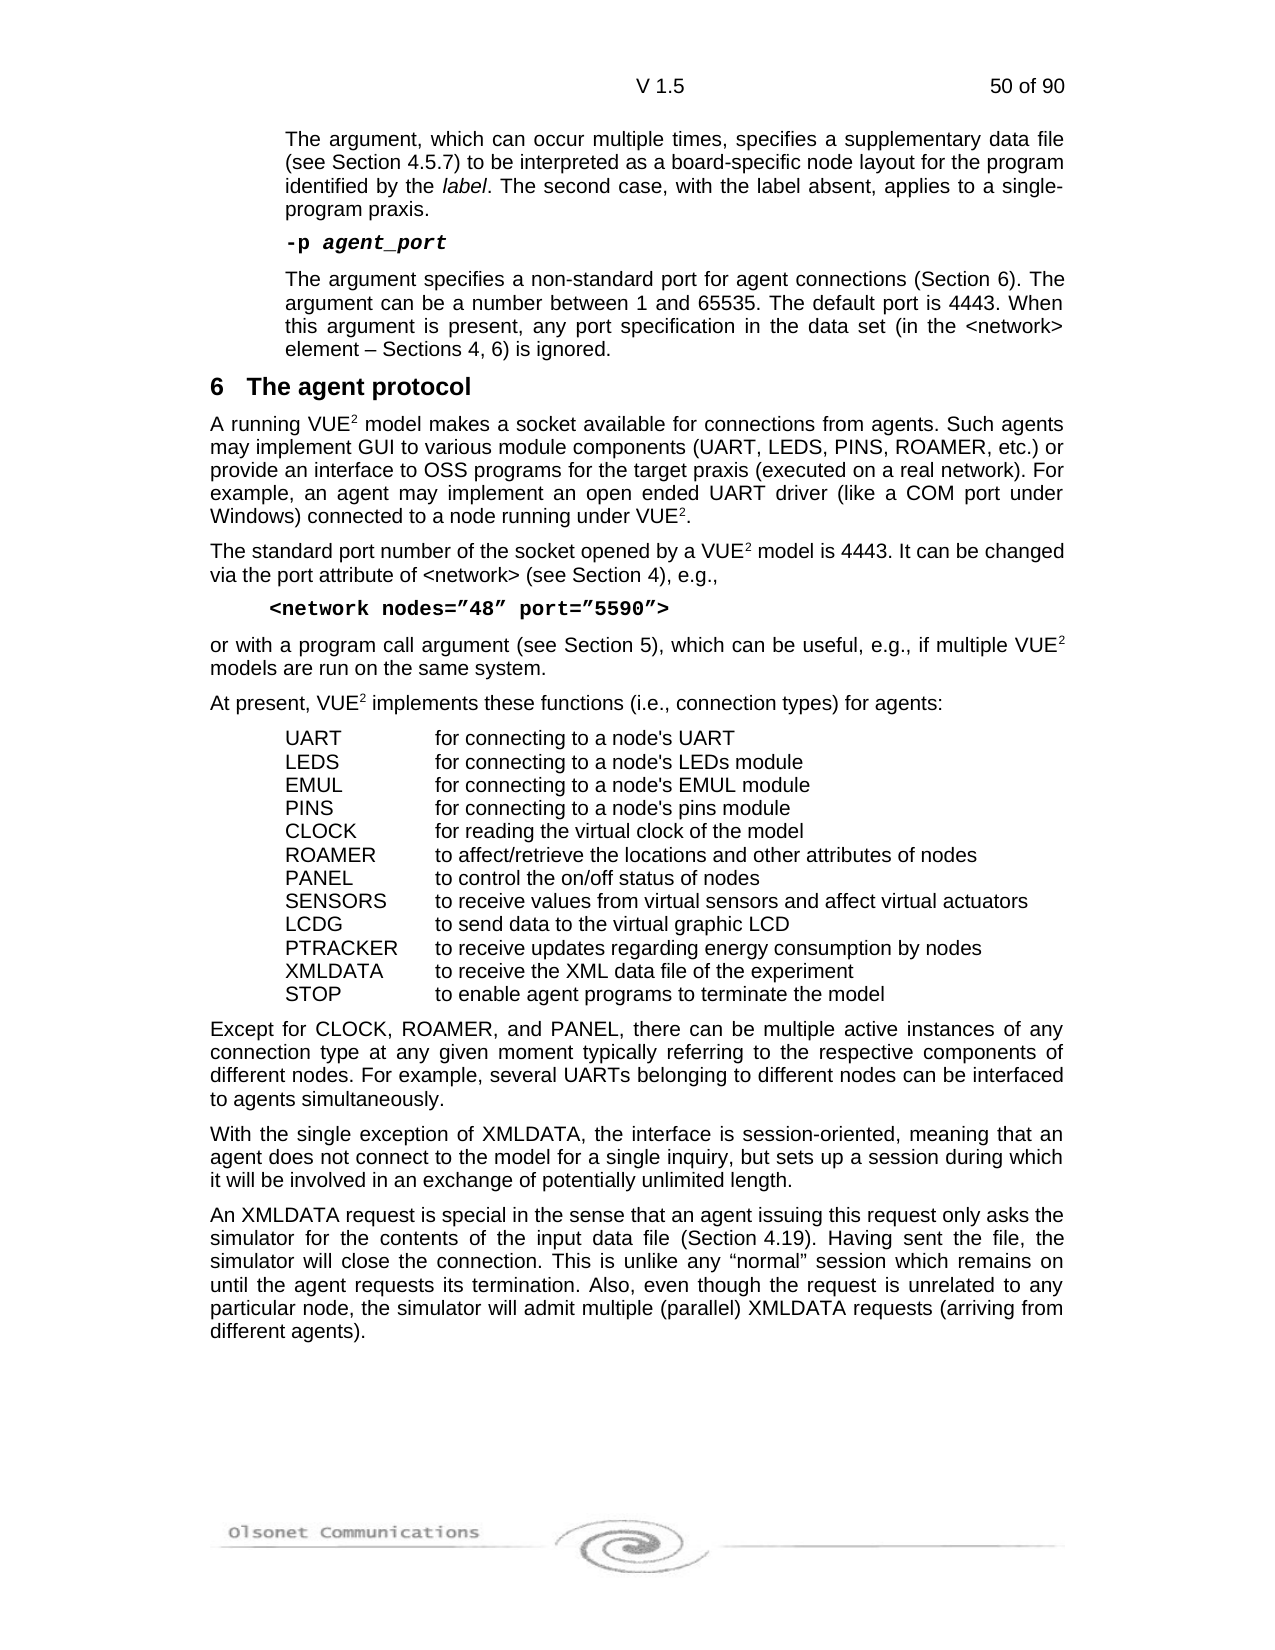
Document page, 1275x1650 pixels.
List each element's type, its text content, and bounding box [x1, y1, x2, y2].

text XMLDATA to receive the XML data file of the experiment [285, 959, 1065, 982]
text At present, VUE2 implements these functions (i.e., connection types) for agents: [210, 692, 1065, 715]
text STOP to enable agent programs to terminate the model [285, 982, 1065, 1006]
text LCDG to send data to the virtual graphic LCD [285, 913, 1065, 936]
text Except for CLOCK, ROAMER, and PANEL, there can be multiple active instances of any connection type at any given moment typically referring to the respective components of different nodes. For example, several UARTs belonging to different nodes can be interfaced to agents simultaneously. [210, 1017, 1065, 1110]
text PANEL to control the on/off status of nodes [285, 866, 1065, 889]
text UART for connecting to a node's UART [285, 727, 1065, 750]
text -p agent_port [285, 232, 1065, 256]
text PTRACKER to receive updates regarding energy consumption by nodes [285, 936, 1065, 959]
subtitle The agent protocol [210, 372, 1065, 400]
text The argument, which can occur multiple times, specifies a supplementary data file (see Section 4.5.7) to be interpreted as a board-specific node layout for the program identified by the label. The second case, with the label absent, applies to a single-program praxis. [285, 128, 1065, 221]
text EMUL for connecting to a node's EMUL module [285, 773, 1065, 797]
text A running VUE2 model makes a socket available for connections from agents. Such agents may implement GUI to various module components (UART, LEDS, PINS, ROAMER, etc.) or provide an interface to OSS programs for the target praxis (executed on a real network). For example, an agent may implement an open ended UART driver (like a COM port under Windows) connected to a node running under VUE2. [210, 412, 1065, 528]
text SENSORS to receive values from virtual sensors and affect virtual actuators [285, 889, 1065, 913]
text With the single exception of XMLDATA, the interface is session-oriented, meaning that an agent does not connect to the model for a single inquiry, but sets up a session during which it will be involved in an exchange of potentially unlimited length. [210, 1122, 1065, 1192]
text <network nodes=”48” port=”5590”> [269, 598, 1065, 622]
text PINS for connecting to a node's pins module [285, 797, 1065, 820]
text The standard port number of the socket opened by a VUE2 model is 4443. It can be changed via the port attribute of <network> (see Section 4), e.g., [210, 540, 1065, 587]
text ROAMER to affect/retrieve the locations and other attributes of nodes [285, 843, 1065, 866]
text The argument specifies a non-standard port for agent connections (Section 6). The argument can be a number between 1 and 65535. The default port is 4443. When this argument is present, any port specification in the data set (in the <network> element – Sections 4, 6) is ignored. [285, 268, 1065, 361]
text An XMLDATA request is special in the sense that an agent issuing this request only asks the simulator for the contents of the input data file (Section 4.19). Having sent the file, the simulator will close the connection. This is unlike any “normal” session which remains on until the agent requests its termination. Also, even though the request is unrelated to any particular node, the simulator will admit multiple (parallel) XMLDATA requests (arriving from different agents). [210, 1204, 1065, 1343]
text CLOCK for reading the virtual clock of the model [285, 820, 1065, 843]
text or with a program call argument (see Section 5), which can be useful, e.g., if multiple VUE2 models are run on the same system. [210, 634, 1065, 680]
picture [210, 1504, 1065, 1596]
text LEDS for connecting to a node's LEDs module [285, 750, 1065, 773]
